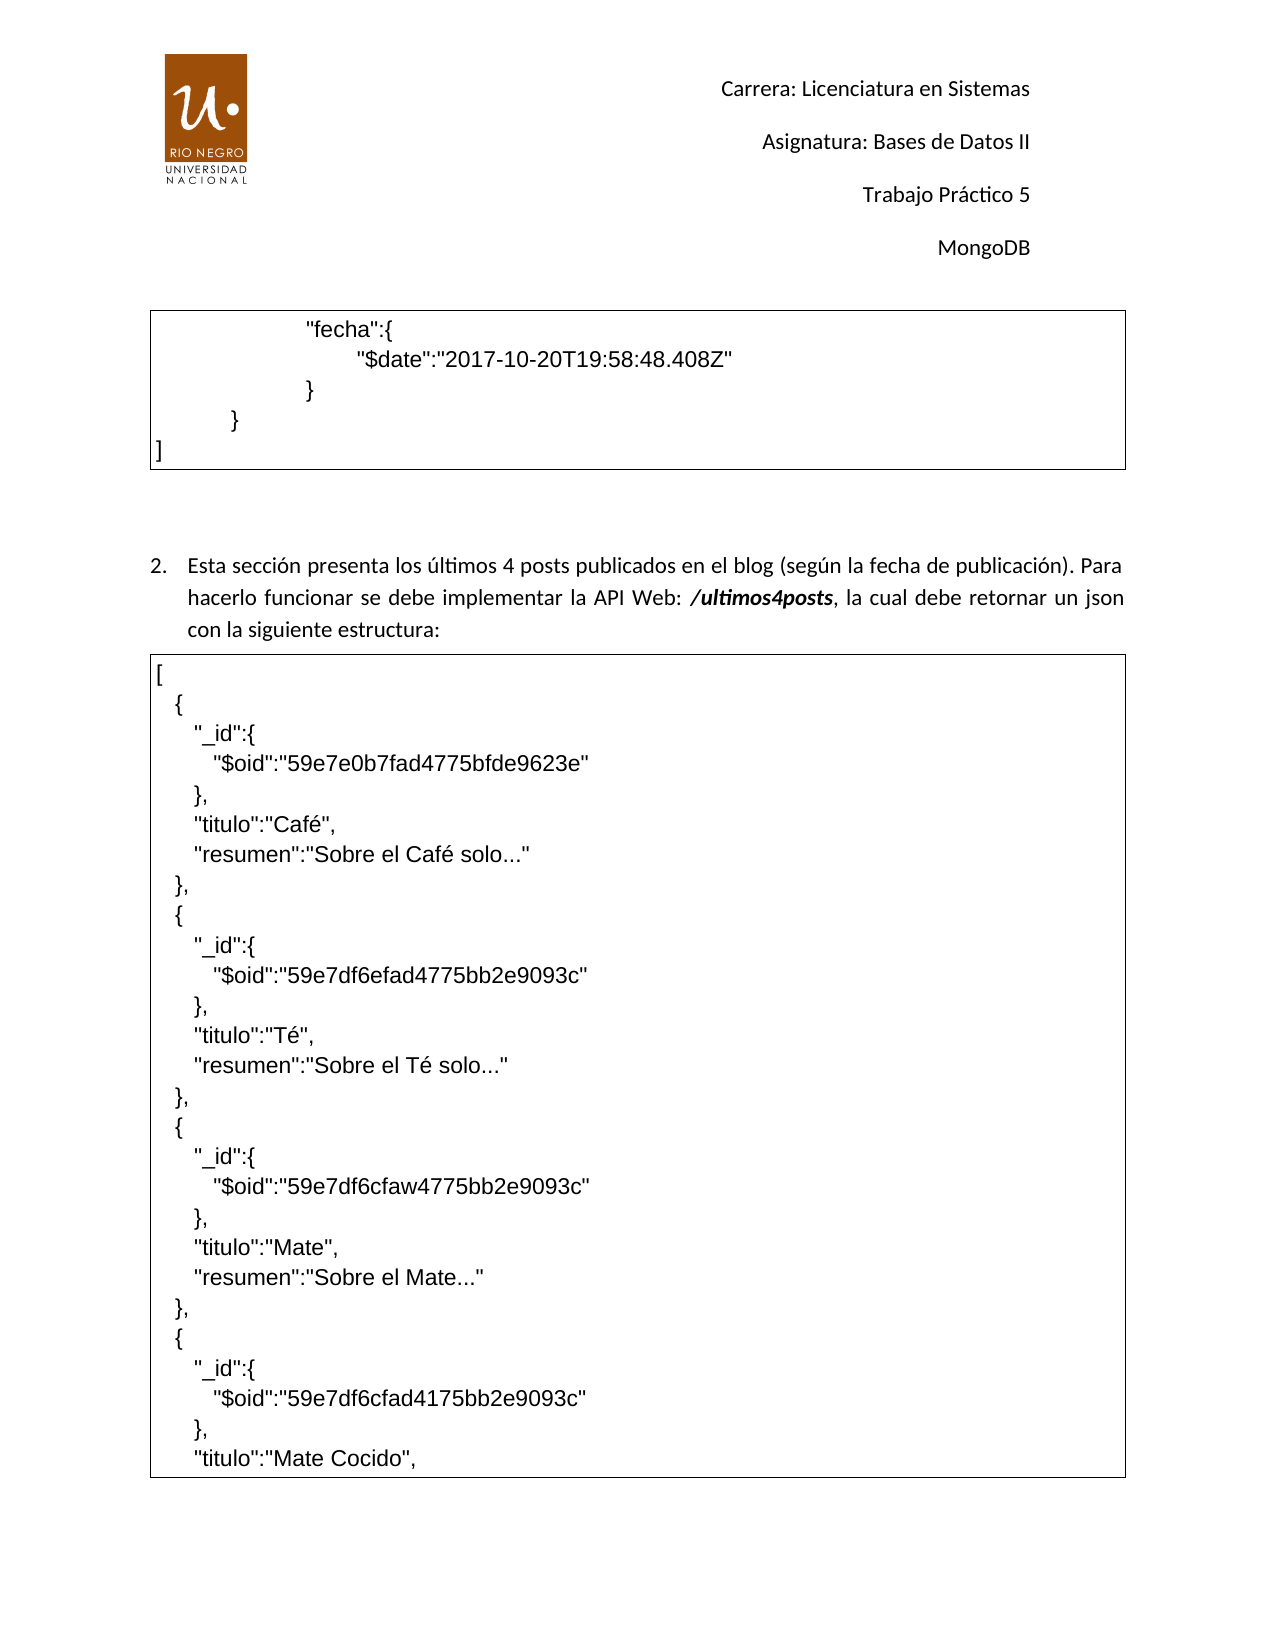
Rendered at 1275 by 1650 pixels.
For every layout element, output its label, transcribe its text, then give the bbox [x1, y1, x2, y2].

table_header "fecha":{ "$date":"2017-10-20T19:58:48.408Z" } } ] [151, 311, 1125, 468]
table_header [ { "_id":{ "$oid":"59e7e0b7fad4775bfde9623e" }, "titulo":"Café", "resumen":"Sobre el Café solo..." }, { "_id":{ "$oid":"59e7df6efad4775bb2e9093c" }, "titulo":"Té", "resumen":"Sobre el Té solo..." }, { "_id":{ "$oid":"59e7df6cfaw4775bb2e9093c" }, "titulo":"Mate", "resumen":"Sobre el Mate..." }, { "_id":{ "$oid":"59e7df6cfad4175bb2e9093c" }, "titulo":"Mate Cocido", [151, 655, 1125, 1477]
list Esta sección presenta los últimos 4 posts publicados en el blog (según la fecha de publicación). Para hacerlo funcionar se debe implementar la API Web: /ultimos4posts, la cual debe retornar un json con la siguiente estructura: [150, 551, 1125, 643]
picture [164, 54, 248, 184]
